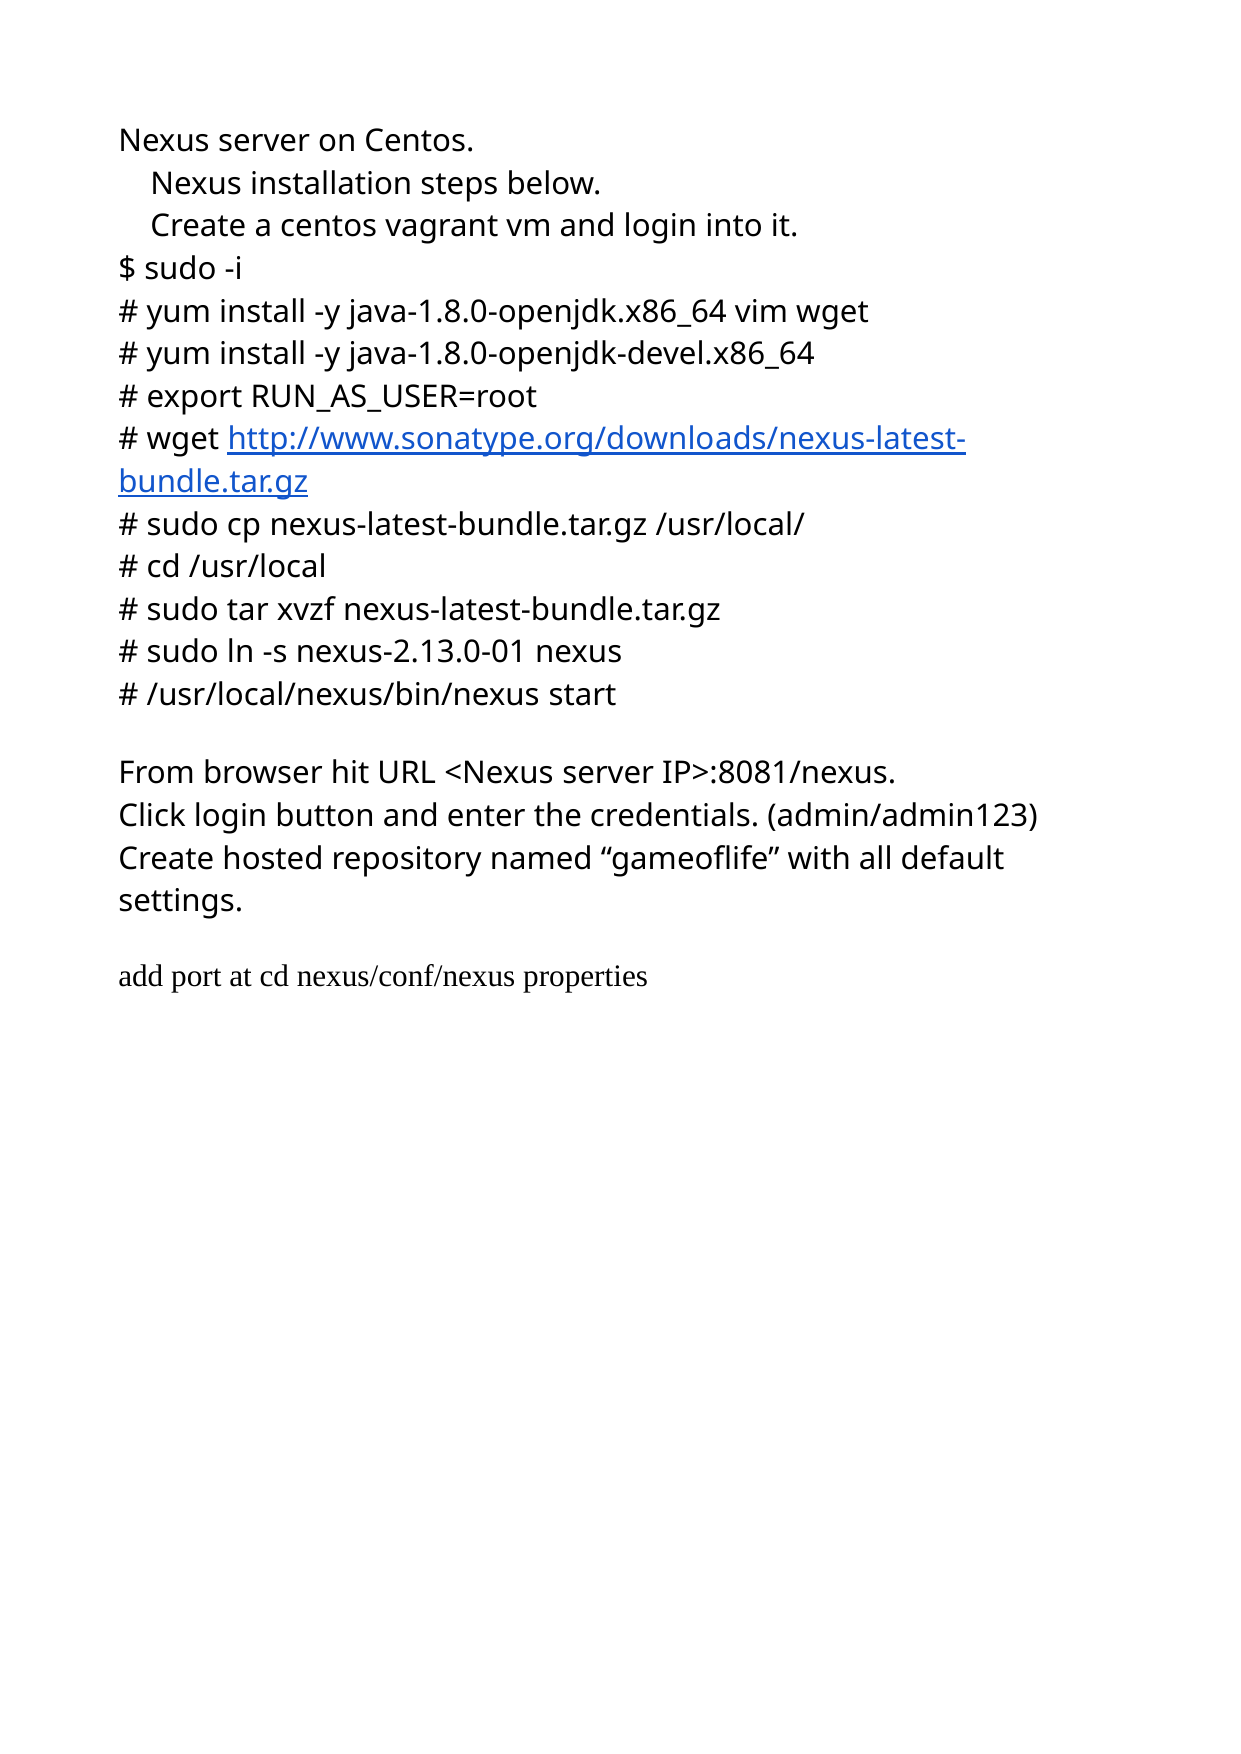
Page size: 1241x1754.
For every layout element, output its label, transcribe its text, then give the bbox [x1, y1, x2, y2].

text # wget http://www.sonatype.org/downloads/nexus-latest-bundle.tar.gz [118, 416, 1122, 502]
text  Create a centos vagrant vm and login into it. [118, 203, 1122, 246]
text # sudo cp nexus-latest-bundle.tar.gz /usr/local/ [118, 502, 1122, 544]
text  Nexus installation steps below. [118, 161, 1122, 203]
text # yum install -y java-1.8.0-openjdk.x86_64 vim wget [118, 288, 1122, 331]
text Nexus server on Centos. [118, 118, 1122, 161]
text From browser hit URL <Nexus server IP>:8081/nexus. [118, 751, 1122, 793]
text Click login button and enter the credentials. (admin/admin123) [118, 793, 1122, 836]
text # /usr/local/nexus/bin/nexus start​ [118, 672, 1122, 714]
text # sudo tar xvzf nexus-latest-bundle.tar.gz [118, 587, 1122, 629]
text # yum install -y java-1.8.0-openjdk-devel.x86_64 [118, 331, 1122, 374]
text Create hosted repository named “gameoflife” with all default settings.​ [118, 836, 1122, 921]
text add port at cd nexus/conf/nexus properties [118, 957, 1122, 993]
text # cd /usr/local [118, 544, 1122, 587]
text $ sudo -i [118, 246, 1122, 288]
text # sudo ln -s nexus-2.13.0-01 nexus [118, 629, 1122, 672]
text # export RUN_AS_USER=root [118, 374, 1122, 416]
